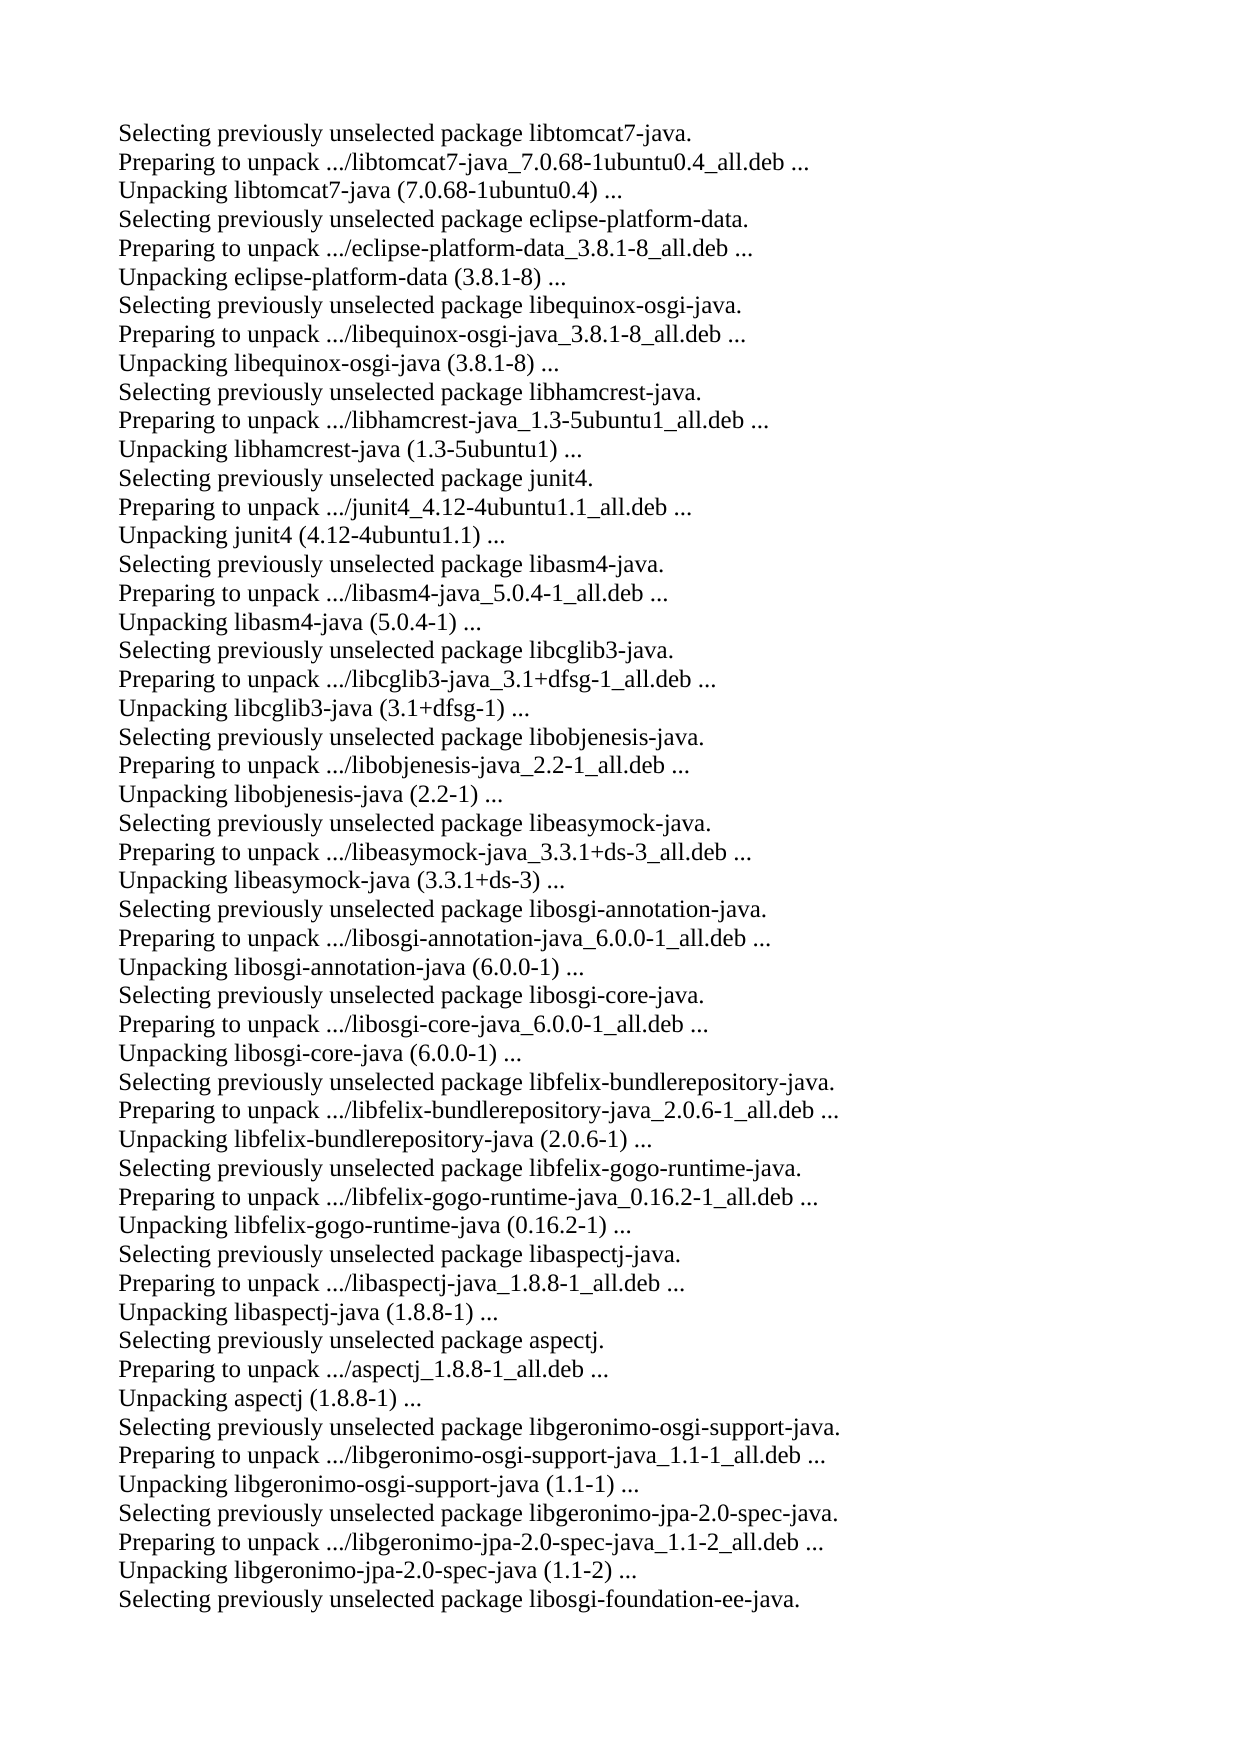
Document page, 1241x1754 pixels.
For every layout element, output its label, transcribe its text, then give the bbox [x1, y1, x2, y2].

text Preparing to unpack .../eclipse-platform-data_3.8.1-8_all.deb ... [118, 233, 1122, 262]
text Unpacking libequinox-osgi-java (3.8.1-8) ... [118, 348, 1122, 377]
text Selecting previously unselected package libfelix-gogo-runtime-java. [118, 1153, 1122, 1182]
text Preparing to unpack .../libasm4-java_5.0.4-1_all.deb ... [118, 578, 1122, 607]
text Preparing to unpack .../libfelix-gogo-runtime-java_0.16.2-1_all.deb ... [118, 1182, 1122, 1211]
text Unpacking eclipse-platform-data (3.8.1-8) ... [118, 262, 1122, 291]
text Selecting previously unselected package libcglib3-java. [118, 636, 1122, 664]
text Preparing to unpack .../libfelix-bundlerepository-java_2.0.6-1_all.deb ... [118, 1096, 1122, 1124]
text Selecting previously unselected package libequinox-osgi-java. [118, 291, 1122, 319]
text Unpacking libcglib3-java (3.1+dfsg-1) ... [118, 693, 1122, 722]
text Preparing to unpack .../libgeronimo-osgi-support-java_1.1-1_all.deb ... [118, 1441, 1122, 1469]
text Selecting previously unselected package aspectj. [118, 1326, 1122, 1354]
text Unpacking libgeronimo-jpa-2.0-spec-java (1.1-2) ... [118, 1556, 1122, 1584]
text Selecting previously unselected package libeasymock-java. [118, 808, 1122, 837]
text Unpacking libeasymock-java (3.3.1+ds-3) ... [118, 866, 1122, 894]
text Preparing to unpack .../libosgi-core-java_6.0.0-1_all.deb ... [118, 1009, 1122, 1038]
text Unpacking libasm4-java (5.0.4-1) ... [118, 607, 1122, 636]
text Unpacking libaspectj-java (1.8.8-1) ... [118, 1297, 1122, 1326]
text Preparing to unpack .../libequinox-osgi-java_3.8.1-8_all.deb ... [118, 319, 1122, 348]
text Preparing to unpack .../libobjenesis-java_2.2-1_all.deb ... [118, 751, 1122, 779]
text Selecting previously unselected package libobjenesis-java. [118, 722, 1122, 751]
text Selecting previously unselected package libosgi-foundation-ee-java. [118, 1584, 1122, 1613]
text Selecting previously unselected package libosgi-annotation-java. [118, 894, 1122, 923]
text Unpacking libtomcat7-java (7.0.68-1ubuntu0.4) ... [118, 176, 1122, 204]
text Preparing to unpack .../libgeronimo-jpa-2.0-spec-java_1.1-2_all.deb ... [118, 1527, 1122, 1556]
text Selecting previously unselected package libfelix-bundlerepository-java. [118, 1067, 1122, 1096]
text Preparing to unpack .../libcglib3-java_3.1+dfsg-1_all.deb ... [118, 664, 1122, 693]
text Preparing to unpack .../libeasymock-java_3.3.1+ds-3_all.deb ... [118, 837, 1122, 866]
text Unpacking libhamcrest-java (1.3-5ubuntu1) ... [118, 434, 1122, 463]
text Unpacking libosgi-core-java (6.0.0-1) ... [118, 1038, 1122, 1067]
text Preparing to unpack .../aspectj_1.8.8-1_all.deb ... [118, 1354, 1122, 1383]
text Selecting previously unselected package libaspectj-java. [118, 1239, 1122, 1268]
text Preparing to unpack .../libaspectj-java_1.8.8-1_all.deb ... [118, 1268, 1122, 1297]
text Selecting previously unselected package libgeronimo-osgi-support-java. [118, 1412, 1122, 1441]
text Selecting previously unselected package eclipse-platform-data. [118, 204, 1122, 233]
text Preparing to unpack .../libhamcrest-java_1.3-5ubuntu1_all.deb ... [118, 406, 1122, 434]
text Unpacking junit4 (4.12-4ubuntu1.1) ... [118, 521, 1122, 549]
text Unpacking libgeronimo-osgi-support-java (1.1-1) ... [118, 1469, 1122, 1498]
text Preparing to unpack .../libtomcat7-java_7.0.68-1ubuntu0.4_all.deb ... [118, 147, 1122, 176]
text Unpacking libfelix-bundlerepository-java (2.0.6-1) ... [118, 1124, 1122, 1153]
text Selecting previously unselected package junit4. [118, 463, 1122, 492]
text Selecting previously unselected package libhamcrest-java. [118, 377, 1122, 406]
text Selecting previously unselected package libgeronimo-jpa-2.0-spec-java. [118, 1498, 1122, 1527]
text Selecting previously unselected package libasm4-java. [118, 549, 1122, 578]
text Selecting previously unselected package libosgi-core-java. [118, 981, 1122, 1009]
text Unpacking libosgi-annotation-java (6.0.0-1) ... [118, 952, 1122, 981]
text Unpacking libfelix-gogo-runtime-java (0.16.2-1) ... [118, 1211, 1122, 1239]
text Unpacking libobjenesis-java (2.2-1) ... [118, 779, 1122, 808]
text Selecting previously unselected package libtomcat7-java. [118, 118, 1122, 147]
text Unpacking aspectj (1.8.8-1) ... [118, 1383, 1122, 1412]
text Preparing to unpack .../libosgi-annotation-java_6.0.0-1_all.deb ... [118, 923, 1122, 952]
text Preparing to unpack .../junit4_4.12-4ubuntu1.1_all.deb ... [118, 492, 1122, 521]
